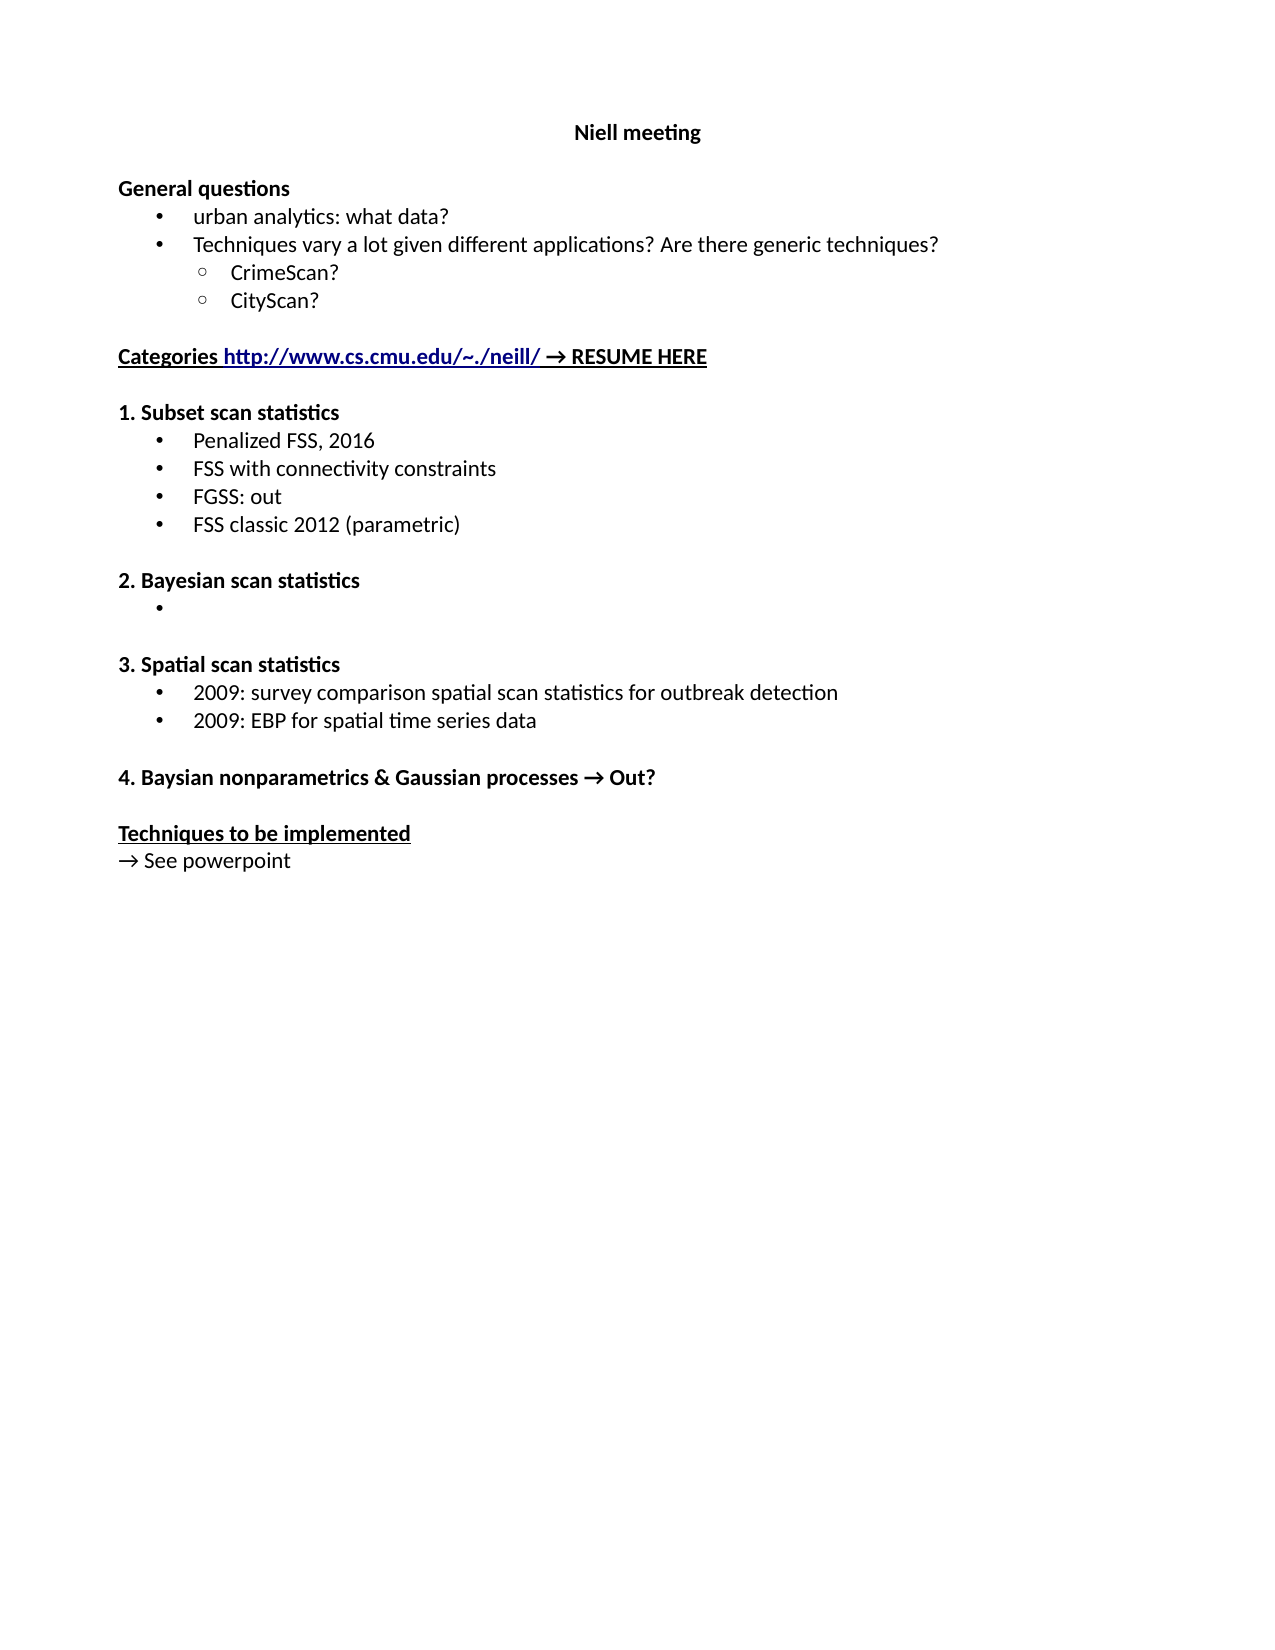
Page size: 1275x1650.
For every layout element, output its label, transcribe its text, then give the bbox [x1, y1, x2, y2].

list urban analytics: what data? [156, 202, 1157, 230]
text General questions [118, 174, 1157, 202]
list Penalized FSS, 2016 [156, 426, 1157, 454]
list FSS with connectivity constraints [156, 454, 1157, 482]
list CityScan? [193, 286, 1157, 314]
list Techniques vary a lot given different applications? Are there generic techniques? [156, 230, 1157, 258]
text Techniques to be implemented [118, 819, 1157, 847]
text 2. Bayesian scan statistics [118, 566, 1157, 594]
text Niell meeting [118, 118, 1157, 146]
text 4. Baysian nonparametrics & Gaussian processes → Out? [118, 763, 1157, 791]
list CrimeScan? [193, 258, 1157, 286]
text → See powerpoint [118, 847, 1157, 875]
text 3. Spatial scan statistics [118, 651, 1157, 678]
text 1. Subset scan statistics [118, 398, 1157, 426]
list 2009: survey comparison spatial scan statistics for outbreak detection [156, 678, 1157, 707]
text Categories http://www.cs.cmu.edu/~./neill/ → RESUME HERE [118, 342, 1157, 370]
list FSS classic 2012 (parametric) [156, 510, 1157, 538]
list FGSS: out [156, 482, 1157, 510]
list 2009: EBP for spatial time series data [156, 707, 1157, 734]
